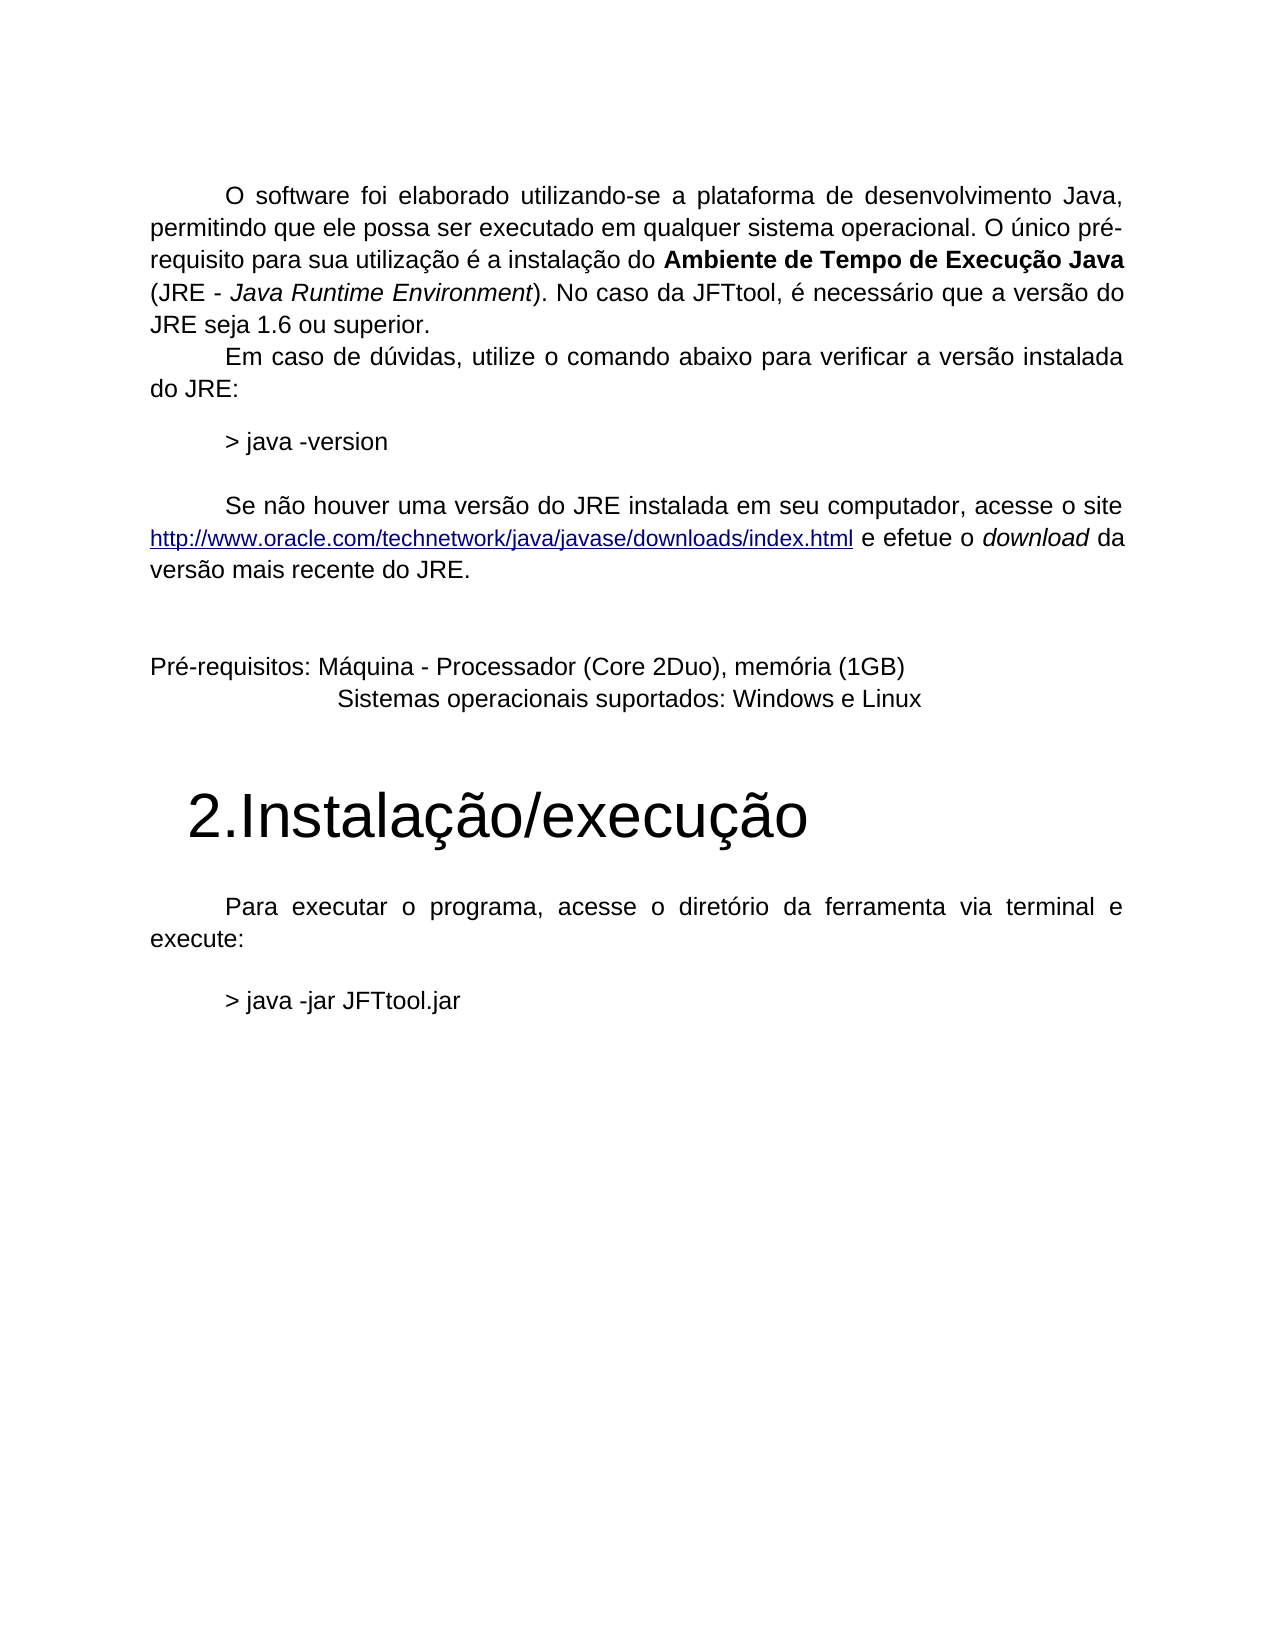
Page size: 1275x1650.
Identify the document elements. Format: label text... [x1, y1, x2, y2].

text > java -version [150, 428, 1125, 456]
text > java -jar JFTtool.jar [225, 987, 1125, 1015]
text Sistemas operacionais suportados: Windows e Linux [150, 685, 1125, 713]
text Se não houver uma versão do JRE instalada em seu computador, acesse o site http://www.oracle.com/technetwork/java/javase/downloads/index.html e efetue o download da versão mais recente do JRE. [150, 492, 1125, 584]
text O software foi elaborado utilizando-se a plataforma de desenvolvimento Java, permitindo que ele possa ser executado em qualquer sistema operacional. O único pré-requisito para sua utilização é a instalação do Ambiente de Tempo de Execução Java (JRE - Java Runtime Environment). No caso da JFTtool, é necessário que a versão do JRE seja 1.6 ou superior. [150, 182, 1125, 338]
list Instalação/execução [187, 781, 1125, 851]
text Para executar o programa, acesse o diretório da ferramenta via terminal e execute: [150, 893, 1125, 953]
text Pré-requisitos: Máquina - Processador (Core 2Duo), memória (1GB) [150, 653, 1125, 681]
text Em caso de dúvidas, utilize o comando abaixo para verificar a versão instalada do JRE: [150, 342, 1125, 402]
